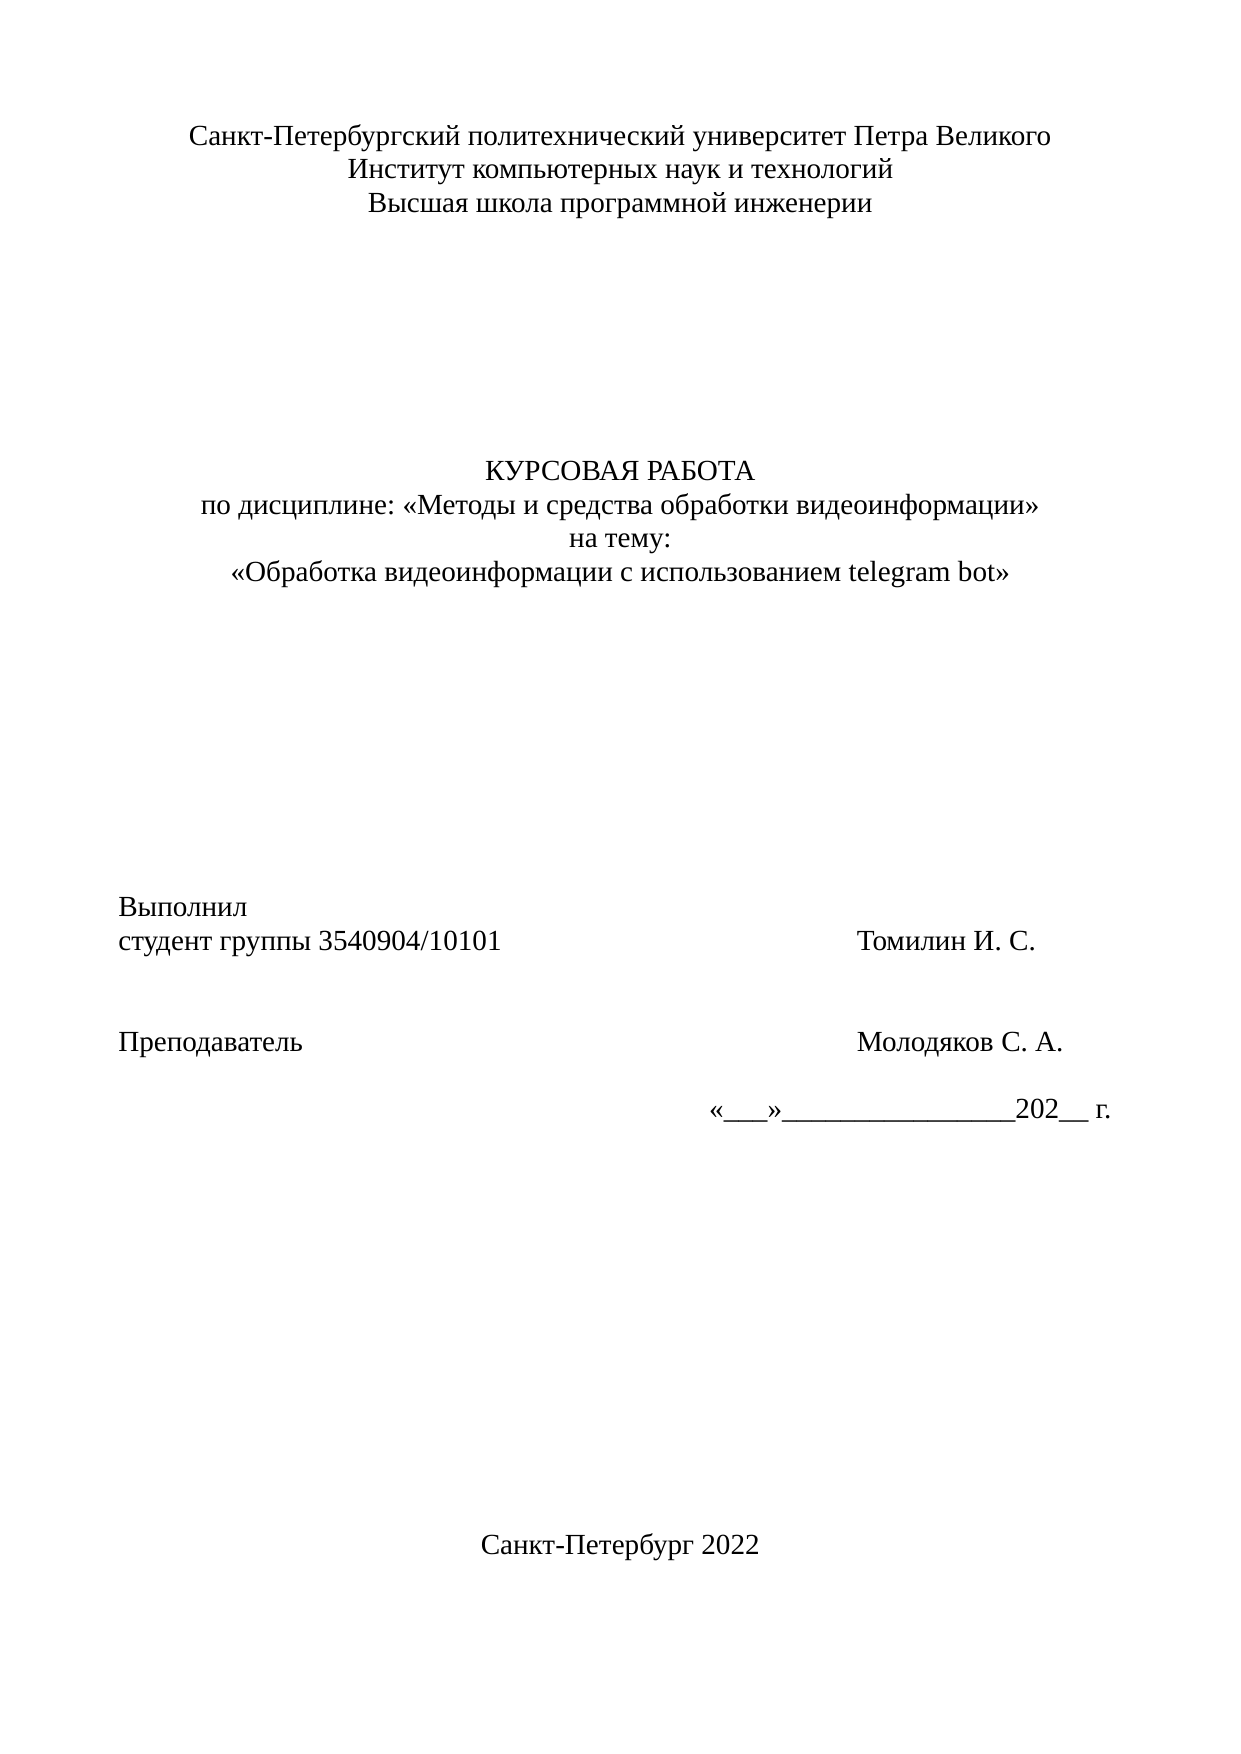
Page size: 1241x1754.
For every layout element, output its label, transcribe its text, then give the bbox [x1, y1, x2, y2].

text Санкт-Петербург 2022 [118, 1527, 1122, 1560]
text Высшая школа программной инженерии [118, 185, 1122, 219]
text по дисциплине: «Методы и средства обработки видеоинформации» [118, 487, 1122, 521]
text КУРСОВАЯ РАБОТА [118, 453, 1122, 487]
text «___»________________202__ г. [118, 1091, 1122, 1124]
text на тему: [118, 521, 1122, 554]
text Выполнил [118, 889, 1122, 923]
text Институт компьютерных наук и технологий [118, 152, 1122, 185]
text Санкт-Петербургский политехнический университет Петра Великого [118, 118, 1122, 152]
text Преподаватель Молодяков С. А. [118, 1024, 1122, 1057]
text студент группы 3540904/10101 Томилин И. С. [118, 923, 1122, 957]
text «Обработка видеоинформации с использованием telegram bot» [118, 554, 1122, 588]
